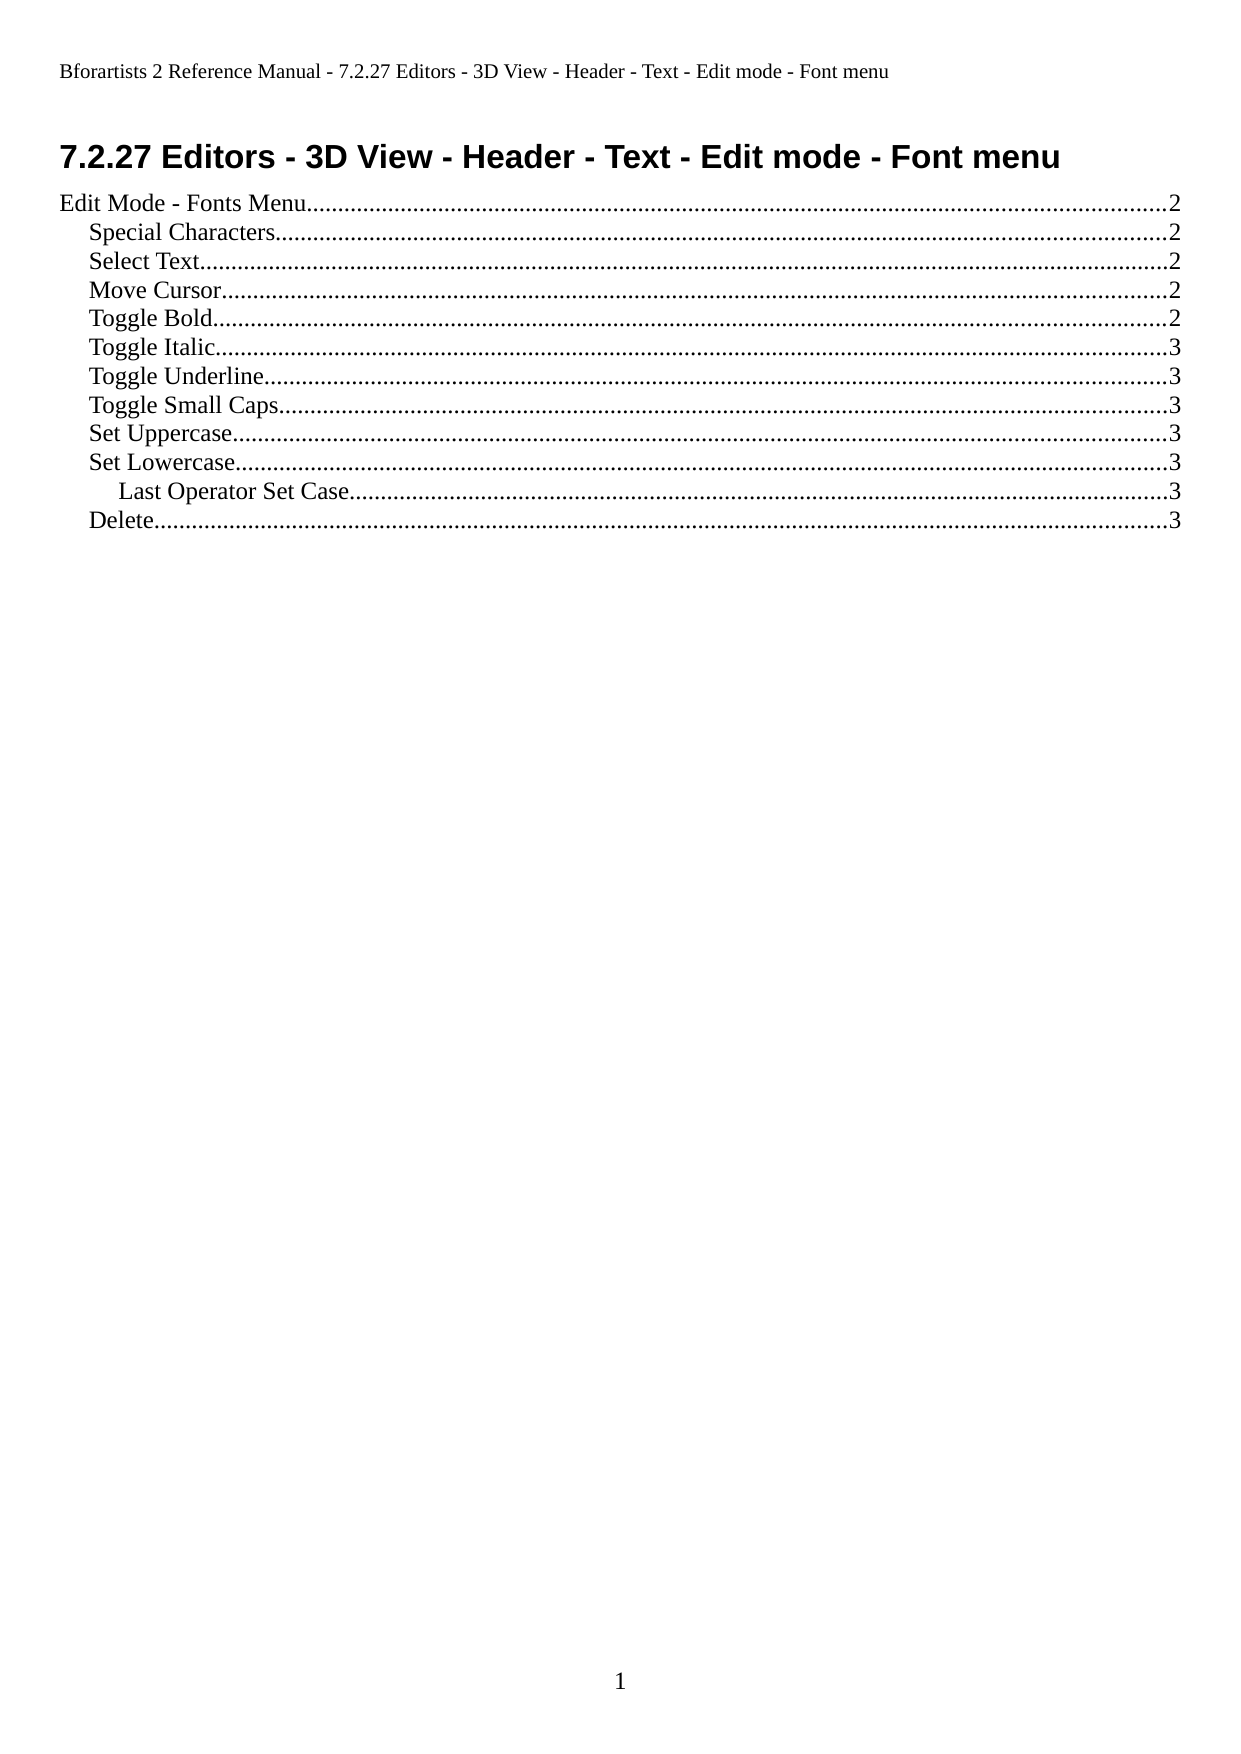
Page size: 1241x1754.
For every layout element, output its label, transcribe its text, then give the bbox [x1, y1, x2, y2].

text Toggle Small Caps 3 [88, 390, 1181, 418]
text Edit Mode - Fonts Menu 2 [59, 188, 1181, 217]
text Toggle Underline 3 [88, 361, 1181, 390]
text Toggle Italic 3 [88, 332, 1181, 361]
text Set Lowercase 3 [88, 447, 1181, 476]
text Select Text 2 [88, 246, 1181, 275]
text Special Characters 2 [88, 217, 1181, 246]
text Toggle Bold 2 [88, 303, 1181, 332]
text Move Cursor 2 [88, 275, 1181, 303]
text Set Uppercase 3 [88, 418, 1181, 447]
text Delete 3 [88, 505, 1181, 533]
text Last Operator Set Case 3 [118, 476, 1181, 505]
subtitle 7.2.27 Editors - 3D View - Header - Text - Edit mode - Font menu [59, 138, 1181, 176]
